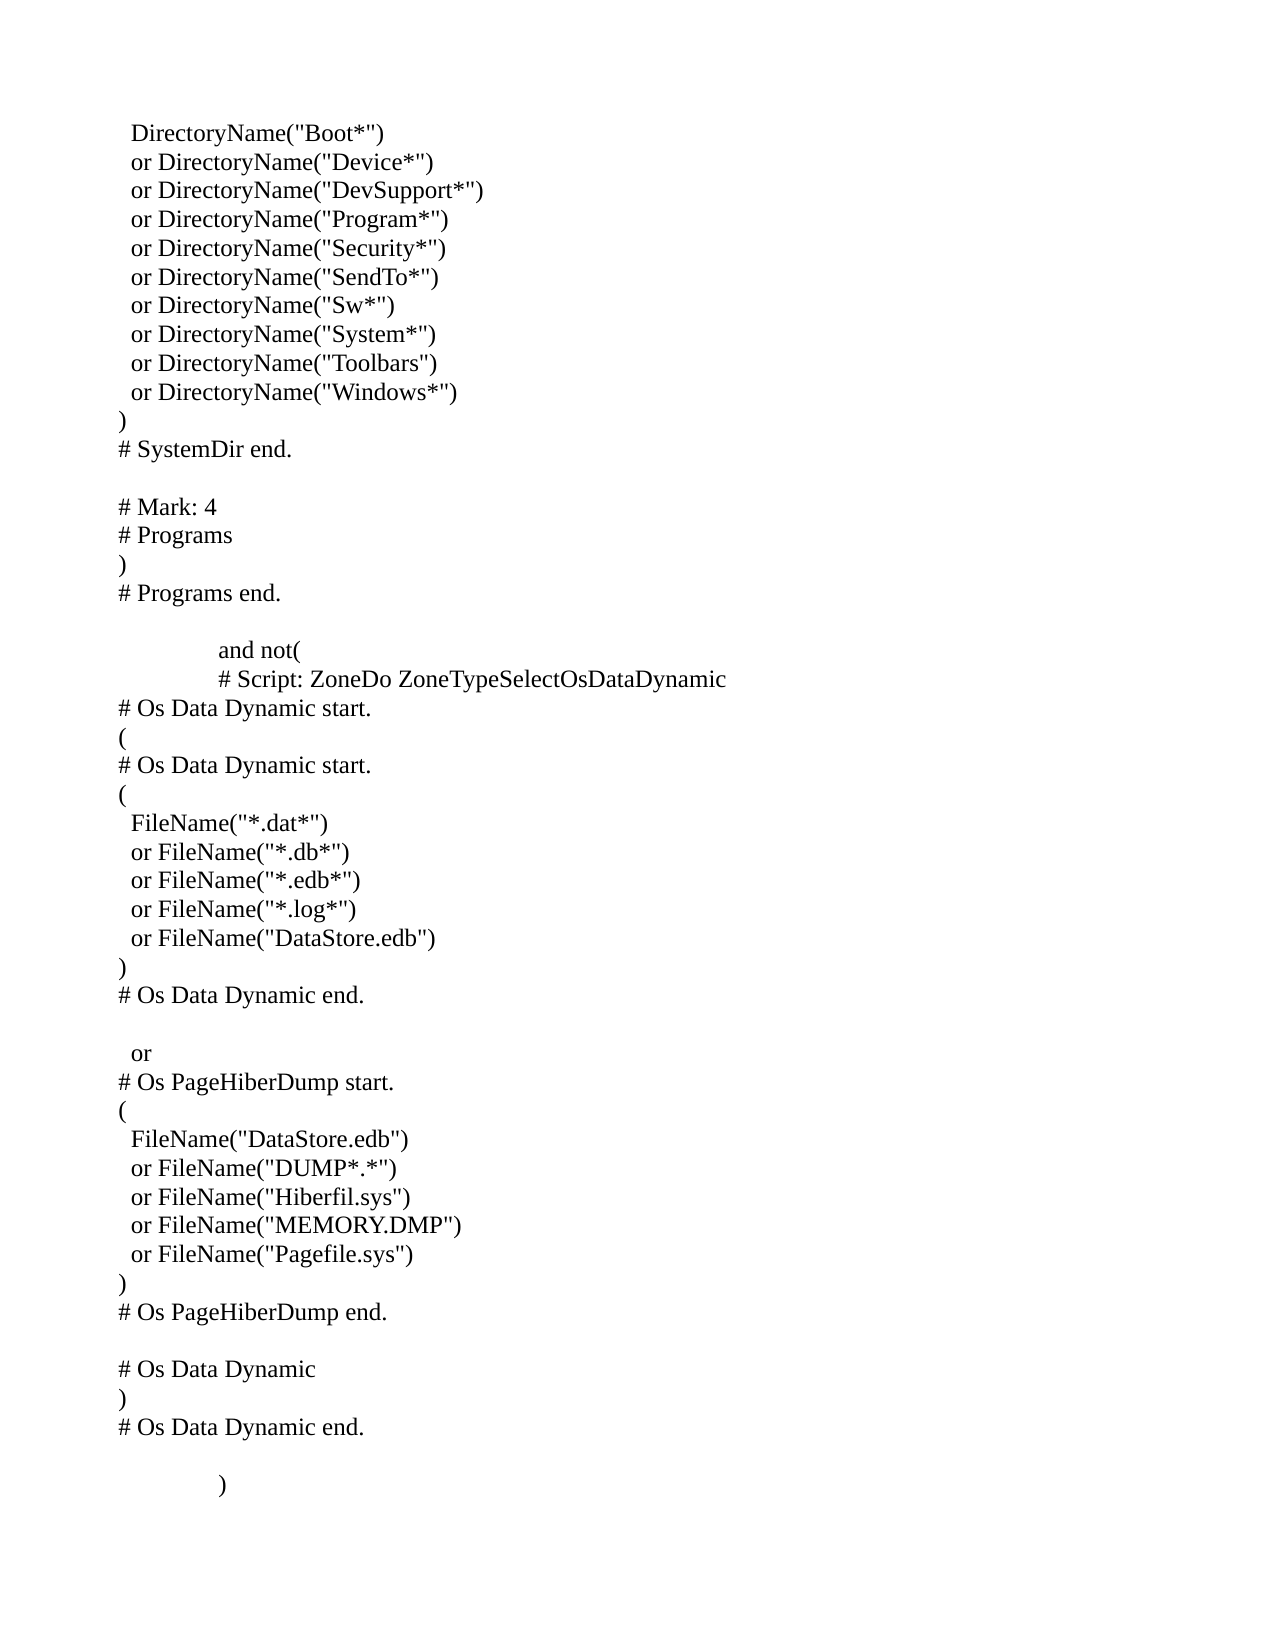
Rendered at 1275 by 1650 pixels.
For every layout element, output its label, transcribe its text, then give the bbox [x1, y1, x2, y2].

text ( [118, 722, 1157, 751]
text or DirectoryName("Program*") [118, 204, 1157, 233]
text or DirectoryName("Windows*") [118, 377, 1157, 406]
text # Os Data Dynamic start. [118, 751, 1157, 779]
text or FileName("MEMORY.DMP") [118, 1211, 1157, 1239]
text FileName("*.dat*") [118, 808, 1157, 837]
text # Programs [118, 521, 1157, 549]
text FileName("DataStore.edb") [118, 1124, 1157, 1153]
text and not( [118, 636, 1157, 664]
text or FileName("DUMP*.*") [118, 1153, 1157, 1182]
text or DirectoryName("Toolbars") [118, 348, 1157, 377]
text # Os Data Dynamic end. [118, 1412, 1157, 1441]
text or FileName("Pagefile.sys") [118, 1239, 1157, 1268]
text or DirectoryName("DevSupport*") [118, 176, 1157, 204]
text or FileName("*.log*") [118, 894, 1157, 923]
text ) [118, 1383, 1157, 1412]
text or FileName("DataStore.edb") [118, 923, 1157, 952]
text # Programs end. [118, 578, 1157, 607]
text # Os PageHiberDump end. [118, 1297, 1157, 1326]
text ) [118, 1268, 1157, 1297]
text # Os Data Dynamic [118, 1354, 1157, 1383]
text ) [118, 952, 1157, 981]
text ) [118, 1469, 1157, 1498]
text ( [118, 1096, 1157, 1124]
text # Script: ZoneDo ZoneTypeSelectOsDataDynamic [118, 664, 1157, 693]
text or FileName("*.db*") [118, 837, 1157, 866]
text ) [118, 549, 1157, 578]
text or DirectoryName("SendTo*") [118, 262, 1157, 291]
text or FileName("*.edb*") [118, 866, 1157, 894]
text # SystemDir end. [118, 434, 1157, 463]
text ) [118, 406, 1157, 434]
text or FileName("Hiberfil.sys") [118, 1182, 1157, 1211]
text # Os Data Dynamic start. [118, 693, 1157, 722]
text or DirectoryName("System*") [118, 319, 1157, 348]
text # Mark: 4 [118, 492, 1157, 521]
text # Os PageHiberDump start. [118, 1067, 1157, 1096]
text ( [118, 779, 1157, 808]
text or DirectoryName("Sw*") [118, 291, 1157, 319]
text or DirectoryName("Device*") [118, 147, 1157, 176]
text or DirectoryName("Security*") [118, 233, 1157, 262]
text or [118, 1038, 1157, 1067]
text # Os Data Dynamic end. [118, 981, 1157, 1009]
text DirectoryName("Boot*") [118, 118, 1157, 147]
